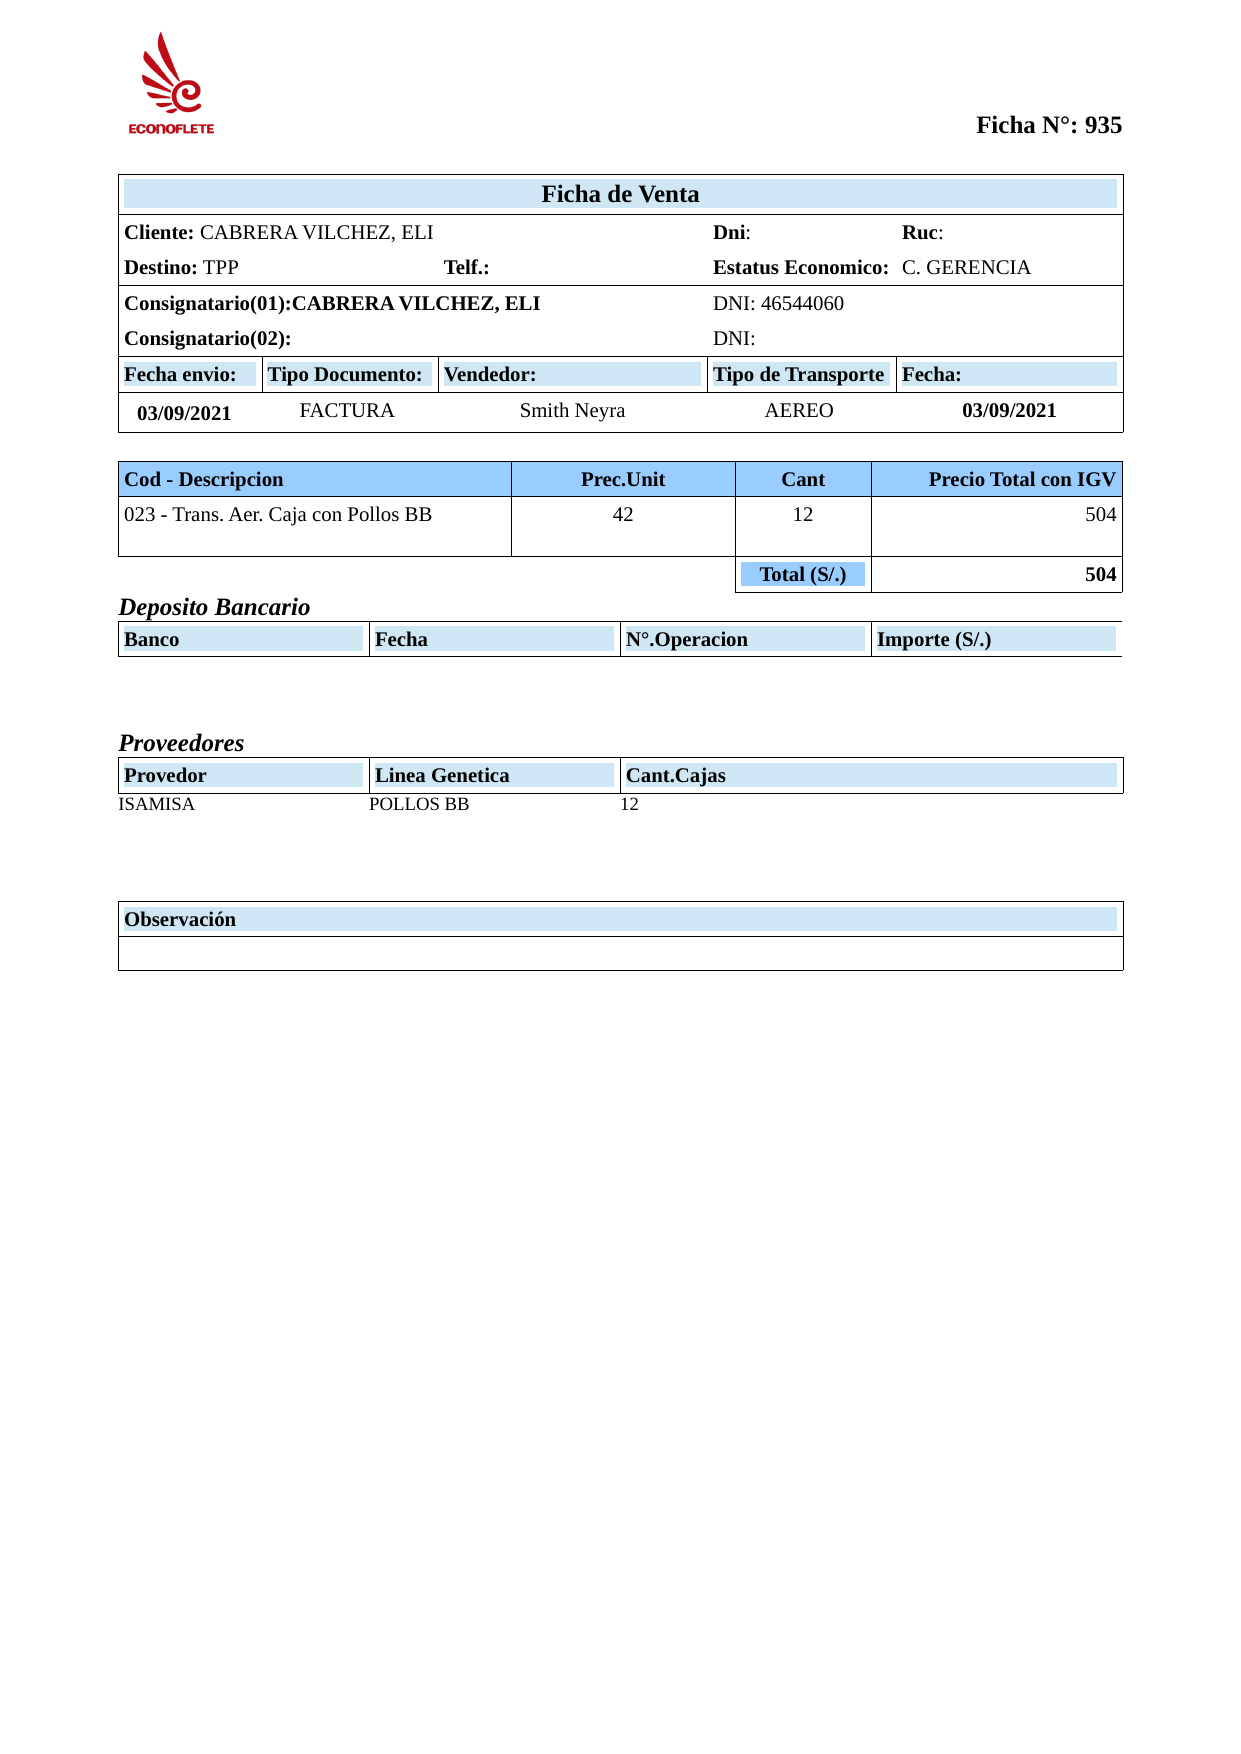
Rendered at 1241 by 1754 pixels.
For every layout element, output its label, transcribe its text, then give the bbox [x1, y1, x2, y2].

table_cell [369, 705, 620, 728]
table_cell 12 [736, 497, 871, 556]
table_cell [369, 879, 620, 901]
table_cell Destino: TPP [119, 249, 438, 285]
table_cell 504 [872, 497, 1122, 556]
table_cell [369, 858, 620, 879]
table_header Provedor [119, 758, 369, 793]
table_cell [871, 680, 1122, 704]
table_header Cod - Descripcion [119, 462, 511, 496]
table_cell [871, 657, 1122, 680]
text Deposito Bancario [118, 592, 1122, 621]
table_cell [620, 705, 871, 728]
table_cell Ruc: [896, 215, 1123, 249]
table_cell Estatus Economico: [707, 249, 896, 285]
table_cell [369, 657, 620, 680]
table_header Fecha [370, 622, 620, 656]
table_header Observación [119, 902, 1123, 936]
table_cell 03/09/2021 [119, 393, 262, 432]
table_cell 42 [512, 497, 735, 556]
table_cell [118, 815, 369, 836]
table_cell Consignatario(02): [119, 321, 707, 356]
table_cell [620, 657, 871, 680]
table_cell 12 [620, 794, 1123, 814]
table_cell [369, 836, 620, 858]
table_cell [118, 836, 369, 858]
table_cell POLLOS BB [369, 794, 620, 814]
table_cell ISAMISA [118, 794, 369, 814]
table_cell Telf.: [438, 249, 707, 285]
table_cell Vendedor: [439, 357, 707, 392]
table_cell Fecha: [897, 357, 1123, 392]
table_cell 504 [872, 557, 1122, 592]
table_cell [620, 680, 871, 704]
table_header Ficha de Venta [119, 175, 1123, 214]
text Proveedores [118, 728, 1122, 757]
table_cell Consignatario(01):CABRERA VILCHEZ, ELI [119, 286, 707, 321]
table_cell Cliente: CABRERA VILCHEZ, ELI [119, 215, 707, 249]
table_cell [118, 705, 369, 728]
table_header Precio Total con IGV [872, 462, 1122, 496]
table_cell DNI: 46544060 [707, 286, 1123, 321]
table_cell [118, 557, 511, 592]
table_header Cant [736, 462, 871, 496]
table_header Cant.Cajas [621, 758, 1123, 793]
table_header Linea Genetica [370, 758, 620, 793]
table_header Importe (S/.) [872, 622, 1122, 656]
table_cell Tipo Documento: [263, 357, 438, 392]
picture [118, 31, 225, 134]
table_cell [620, 879, 1123, 901]
table_cell Dni: [707, 215, 896, 249]
table_cell Total (S/.) [736, 557, 871, 592]
table_header Banco [119, 622, 369, 656]
table_cell [620, 815, 1123, 836]
table_cell 023 - Trans. Aer. Caja con Pollos BB [119, 497, 511, 556]
table_cell [620, 858, 1123, 879]
table_cell Smith Neyra [438, 393, 707, 432]
table_cell [118, 657, 369, 680]
table_header Prec.Unit [512, 462, 735, 496]
table_cell [118, 680, 369, 704]
table_cell [118, 858, 369, 879]
table_cell [871, 705, 1122, 728]
table_cell C. GERENCIA [896, 249, 1123, 285]
table_cell Tipo de Transporte [708, 357, 896, 392]
table_cell [369, 680, 620, 704]
table_cell [369, 815, 620, 836]
table_cell Fecha envio: [119, 357, 262, 392]
table_header N°.Operacion [621, 622, 871, 656]
table_cell [620, 836, 1123, 858]
table_cell [118, 879, 369, 901]
table_cell AEREO [707, 393, 896, 432]
table_cell DNI: [707, 321, 1123, 356]
table_cell FACTURA [262, 393, 438, 432]
table_cell 03/09/2021 [896, 393, 1123, 432]
table_cell [511, 557, 735, 592]
table_cell [119, 937, 1123, 969]
